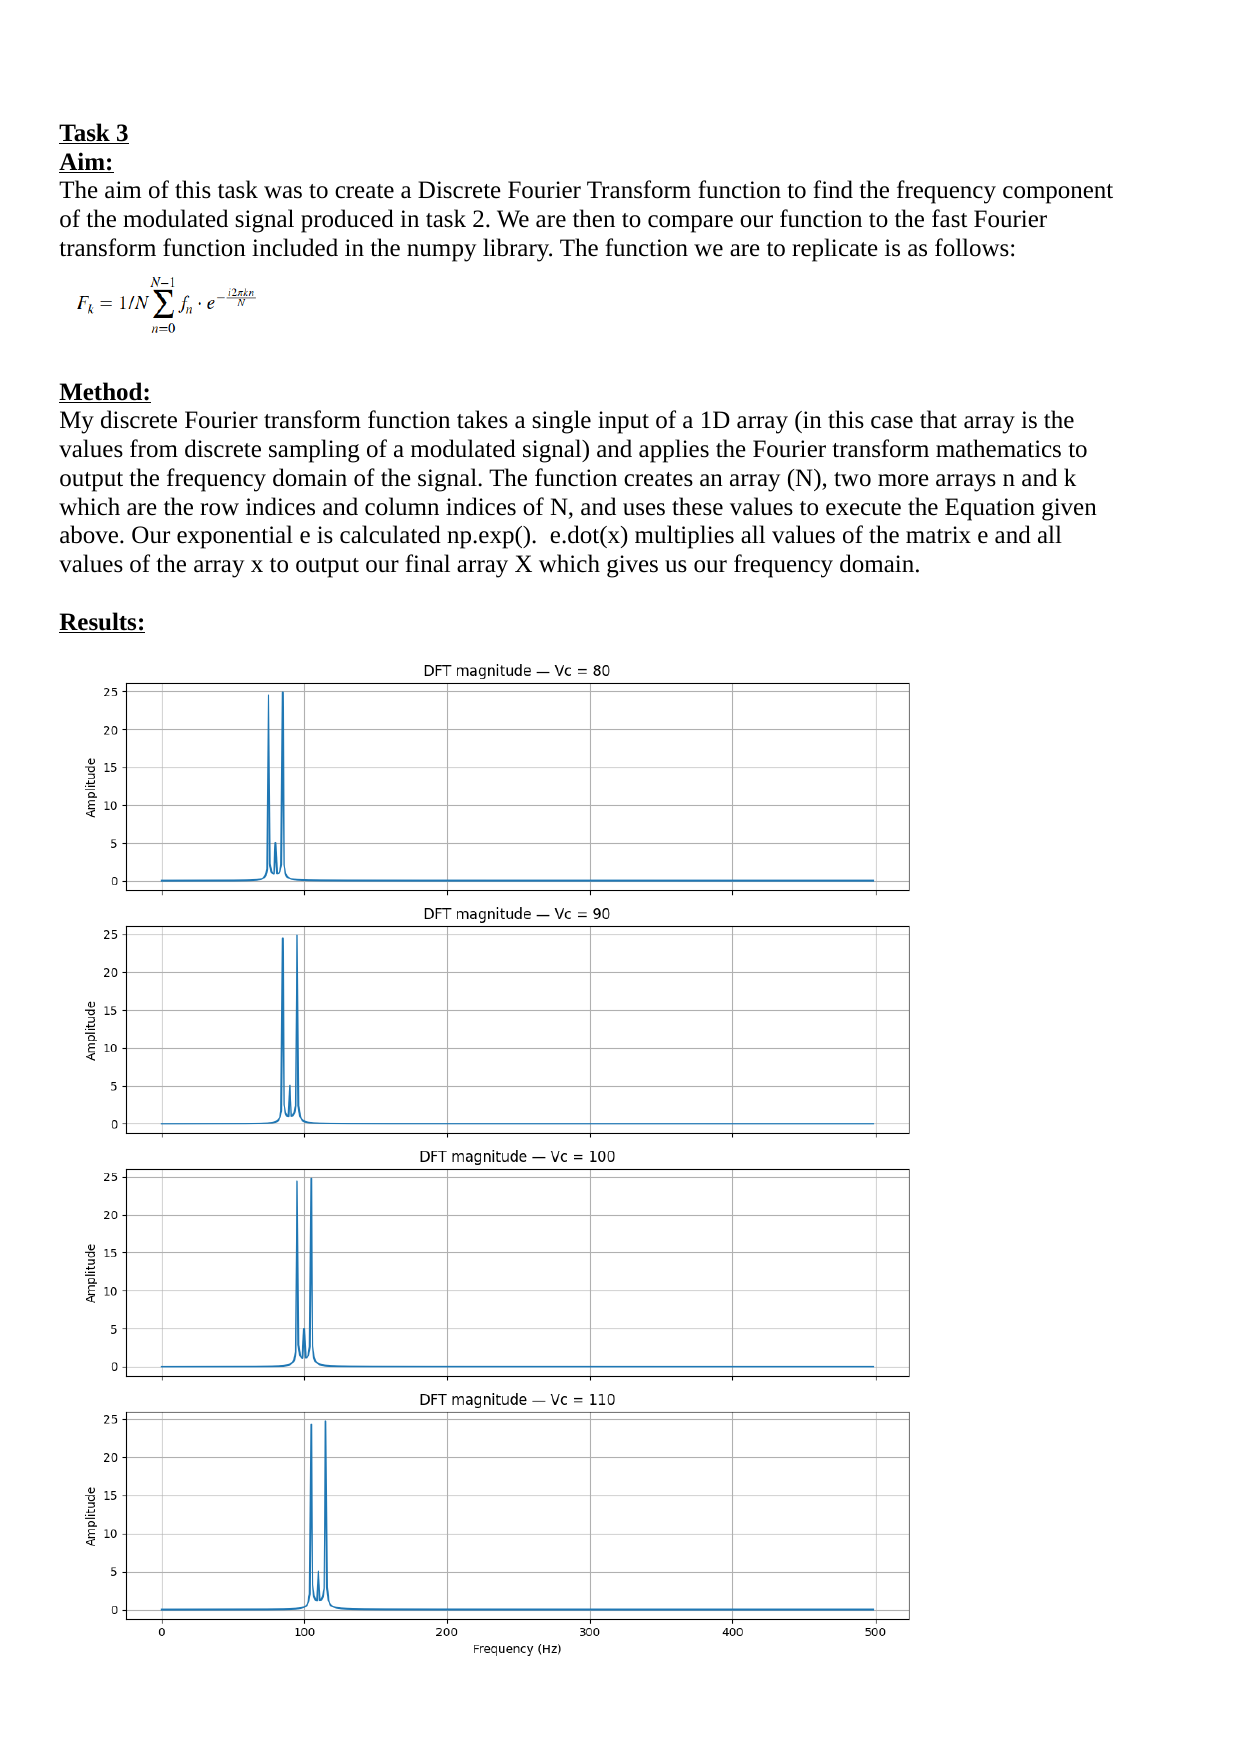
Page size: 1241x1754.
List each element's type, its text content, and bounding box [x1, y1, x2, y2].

picture [66, 265, 268, 347]
text Results: [59, 607, 1122, 636]
text Method: [59, 377, 1122, 406]
text Aim: [59, 147, 1122, 176]
text Task 3 [59, 118, 1122, 147]
picture [73, 651, 921, 1668]
text The aim of this task was to create a Discrete Fourier Transform function to find the frequency component of the modulated signal produced in task 2. We are then to compare our function to the fast Fourier transform function included in the numpy library. The function we are to replicate is as follows: [59, 176, 1122, 262]
text My discrete Fourier transform function takes a single input of a 1D array (in this case that array is the values from discrete sampling of a modulated signal) and applies the Fourier transform mathematics to output the frequency domain of the signal. The function creates an array (N), two more arrays n and k which are the row indices and column indices of N, and uses these values to execute the Equation given above. Our exponential e is calculated np.exp(). e.dot(x) multiplies all values of the matrix e and all values of the array x to output our final array X which gives us our frequency domain. [59, 406, 1122, 578]
